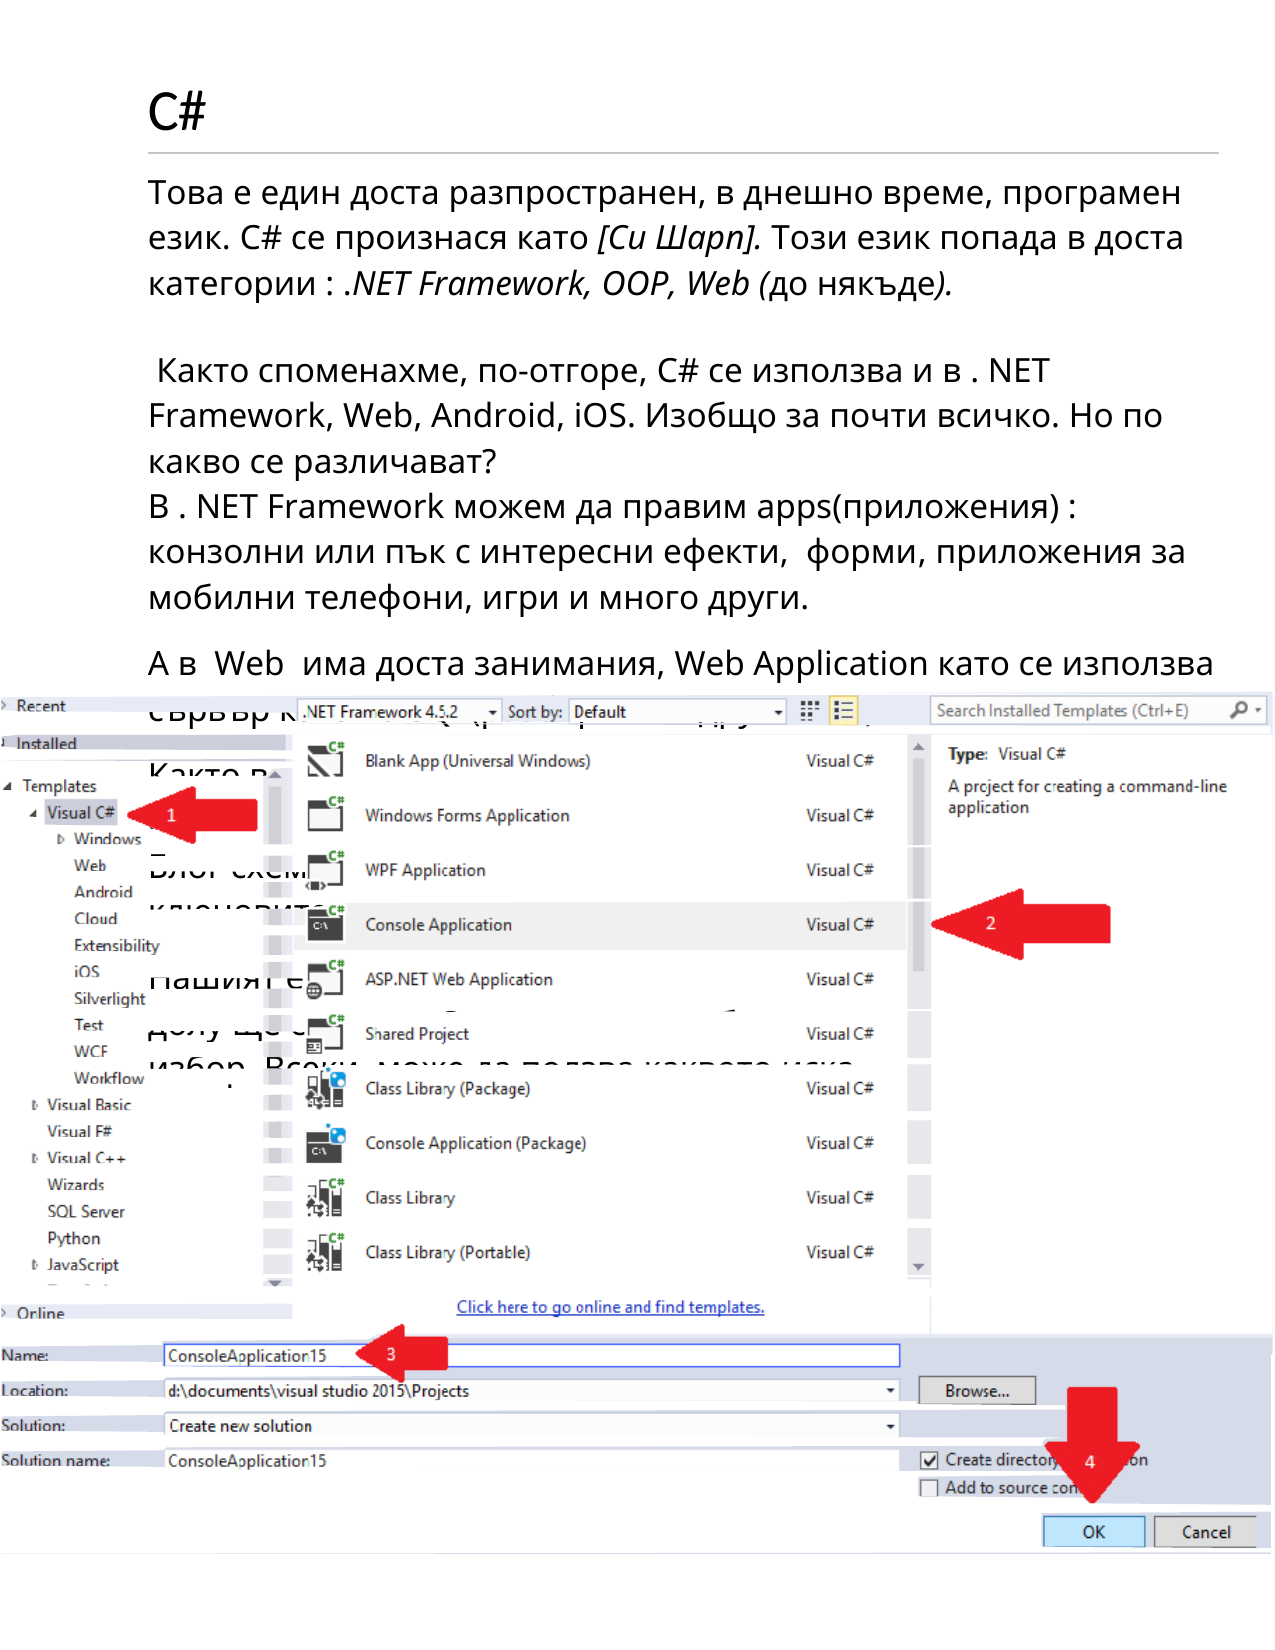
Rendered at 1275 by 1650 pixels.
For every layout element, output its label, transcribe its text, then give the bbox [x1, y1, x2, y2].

text В . NET Framework можем да правим apps(приложения) : конзолни или пък с интересни ефекти, форми, приложения за мобилни телефони, игри и много други. [148, 483, 1219, 619]
text Както в предната глава споменахме, алгоритъмът е един и същи за всички програмни езици. C# не прави изключение. Блог схемите, използващи се в езиците се различават само по ключовите думи и синтаксиса. [148, 898, 980, 909]
text Това е един доста разпространен, в днешно време, програмен език. C# се произнася като [Си Шарп]. Този език попада в доста категории : .NET Framework, OOP, Web (до някъде). [148, 169, 1219, 305]
subtitle Както споменахме, по-отгоре, C# се използва и в . NET Framework, Web, Android, iOS. Изобщо за почти всичко. Но по какво се различават? [148, 347, 1219, 483]
text А в Web има доста занимания, Web Application като се използва сървър като на SQL(разбира се и други има). [148, 712, 1219, 731]
text Както в предната глава споменахме, алгоритъмът е един и същи за всички програмни езици. C# не прави изключение. Блог схемите, използващи се в езиците се различават само по ключовите думи и синтаксиса. [148, 845, 1190, 856]
text Нашият екип използва средата Visual Studio и примерите по-долу ще са в нея. Средата за разработка е въпрос на личен избор. Всеки може да ползва каквото иска. [278, 1058, 1219, 1068]
text Нашият екип използва средата Visual Studio и примерите по-долу ще са в нея. Средата за разработка е въпрос на личен избор. Всеки може да ползва каквото иска. [148, 954, 562, 962]
text Нашият екип използва средата Visual Studio и примерите по-долу ще са в нея. Средата за разработка е въпрос на личен избор. Всеки може да ползва каквото иска. [148, 1008, 1029, 1015]
text C# [148, 74, 1219, 145]
text А в Web има доста занимания, Web Application като се използва сървър като на SQL(разбира се и други има). [148, 640, 1219, 696]
